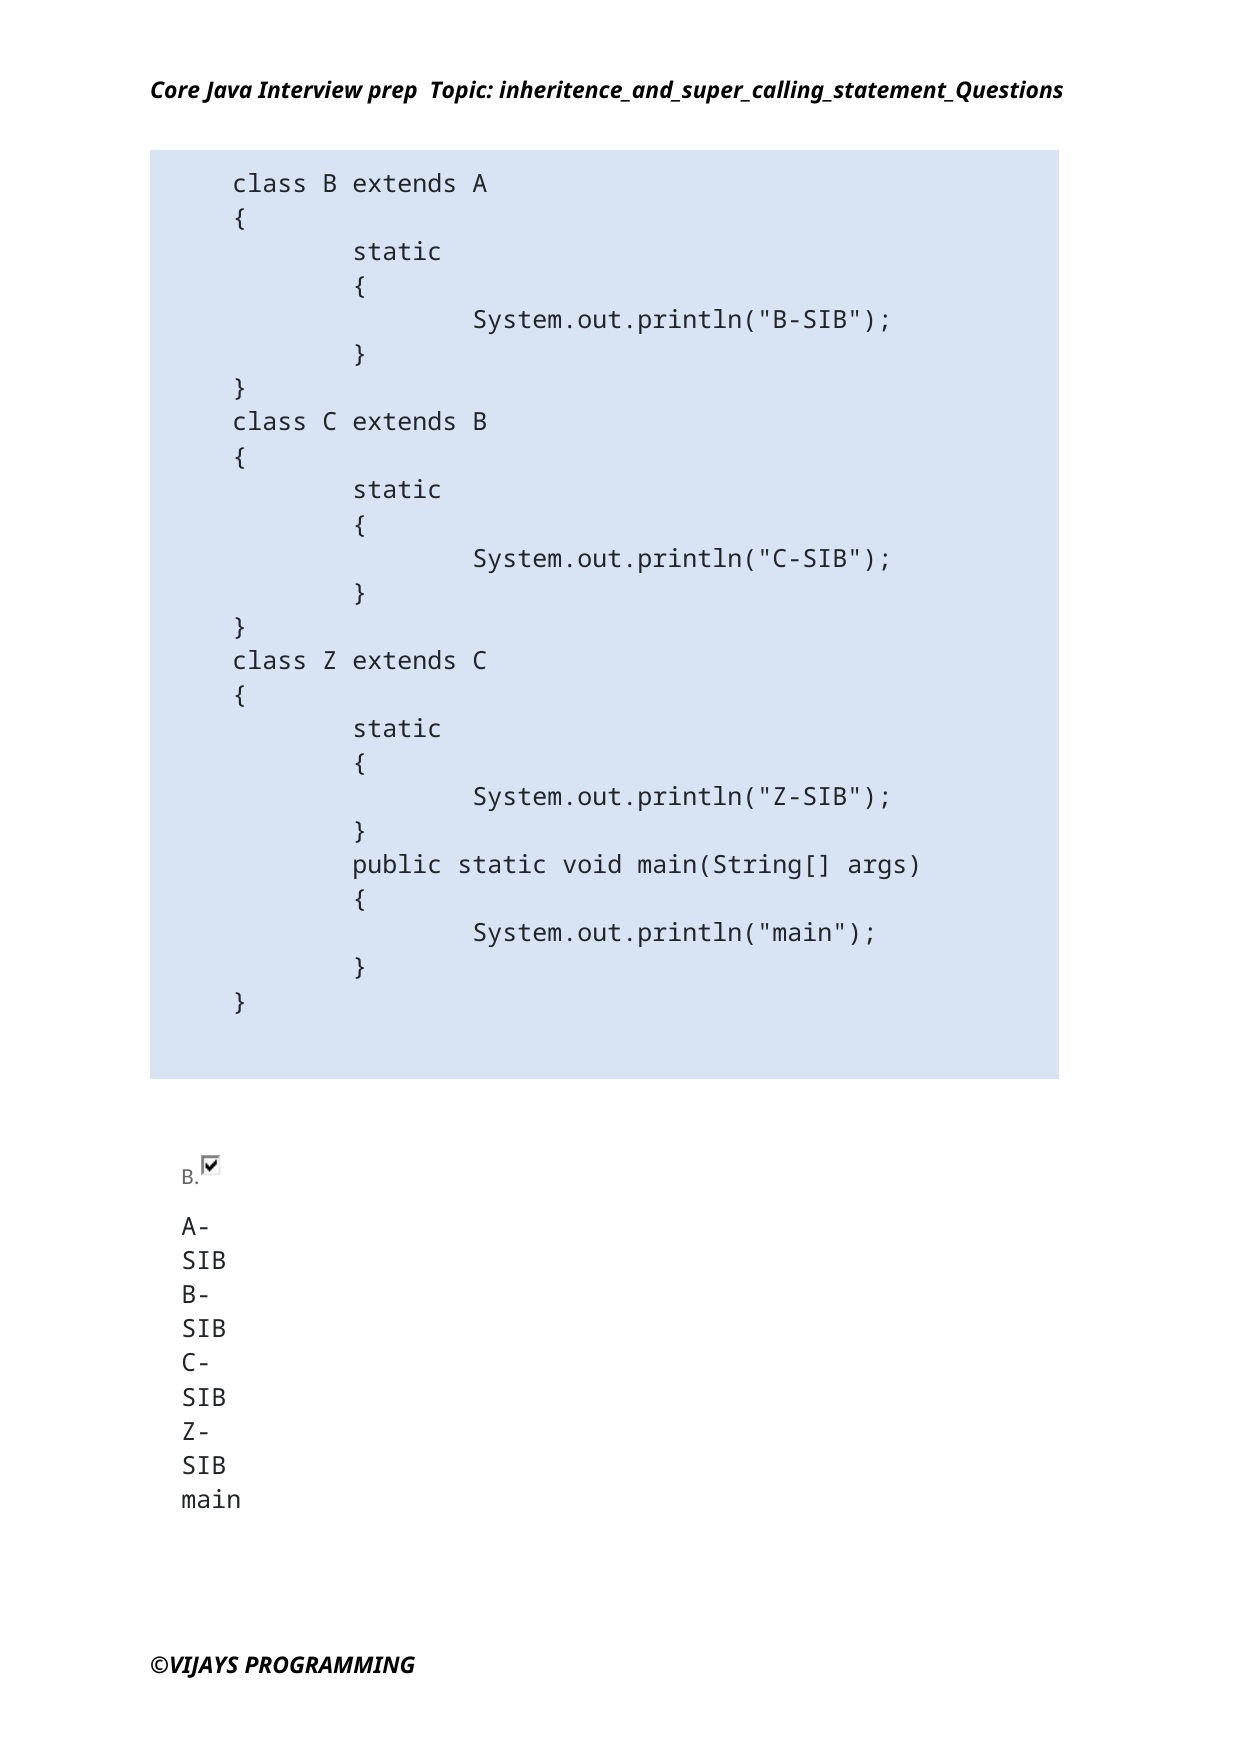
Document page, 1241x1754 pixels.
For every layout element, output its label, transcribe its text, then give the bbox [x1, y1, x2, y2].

table_header [181, 1095, 264, 1148]
table_header [1059, 150, 1090, 1079]
table_cell [150, 1080, 1090, 1599]
table_header class B extends A { static { System.out.println("B-SIB"); } } class C extends B { static { System.out.println("C-SIB"); } } class Z extends C { static { System.out.println("Z-SIB"); } public static void main(String[] args) { System.out.println("main"); } } [216, 150, 1059, 1079]
table_header [150, 150, 216, 1079]
table_header B. A-SIB B-SIB C-SIB Z-SIB main [181, 1148, 250, 1583]
